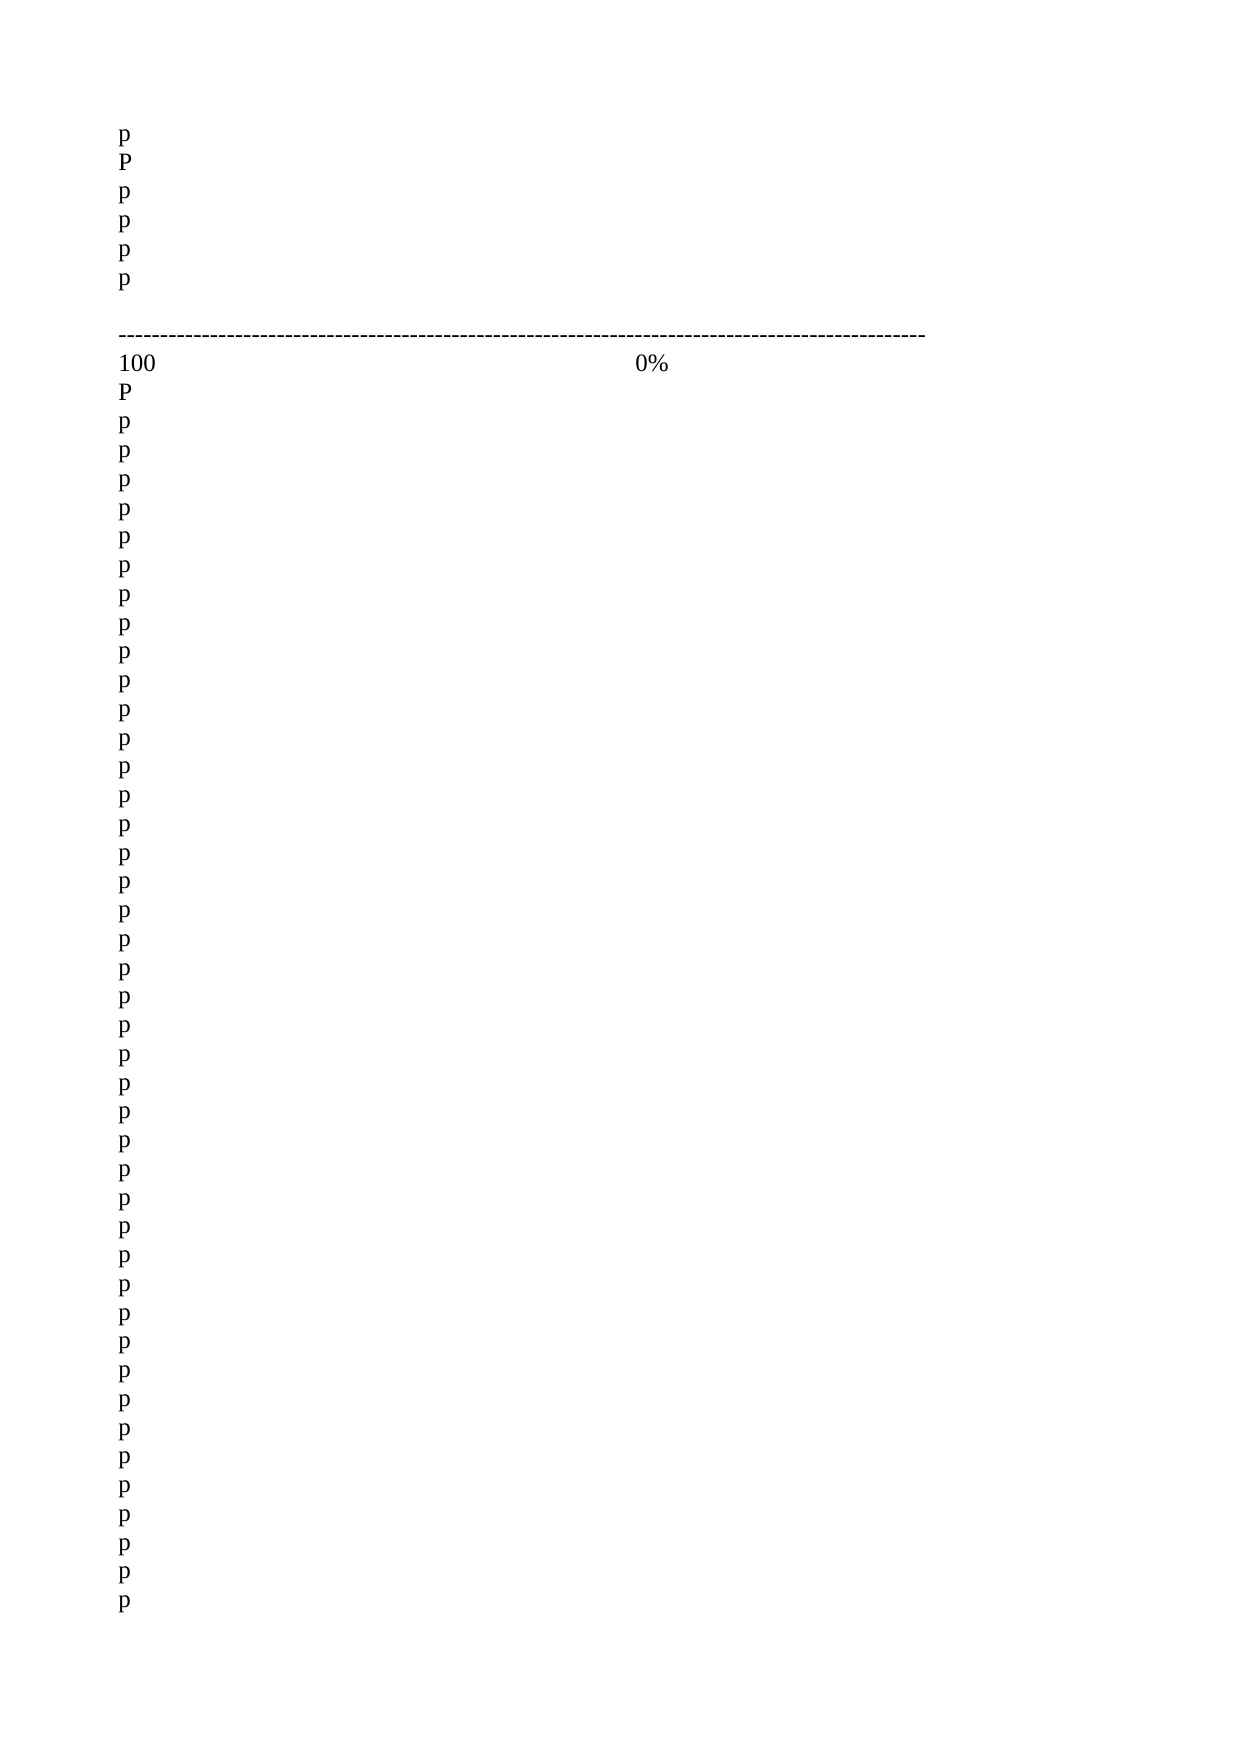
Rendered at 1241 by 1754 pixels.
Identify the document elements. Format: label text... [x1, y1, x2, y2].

text p [118, 204, 1122, 233]
text p [118, 492, 1122, 521]
text p [118, 1239, 1122, 1268]
text p [118, 1584, 1122, 1613]
text p [118, 262, 1122, 291]
text p [118, 751, 1122, 779]
text P [118, 377, 1122, 406]
text p [118, 693, 1122, 722]
text p [118, 233, 1122, 262]
text p [118, 1326, 1122, 1354]
text p [118, 894, 1122, 923]
text p [118, 1354, 1122, 1383]
text p [118, 1556, 1122, 1584]
text p [118, 1441, 1122, 1469]
text ------------------------------------------------------------------------------------------------- [118, 319, 1122, 348]
text p [118, 578, 1122, 607]
text p [118, 1268, 1122, 1297]
text p [118, 1096, 1122, 1124]
text P [118, 147, 1122, 176]
text p [118, 664, 1122, 693]
text p [118, 1383, 1122, 1412]
text p [118, 1124, 1122, 1153]
text p [118, 1498, 1122, 1527]
text p [118, 1469, 1122, 1498]
text p [118, 1527, 1122, 1556]
text p [118, 923, 1122, 952]
text p [118, 1009, 1122, 1038]
text p [118, 866, 1122, 894]
text p [118, 636, 1122, 664]
text p [118, 837, 1122, 866]
text p [118, 1211, 1122, 1239]
text p [118, 808, 1122, 837]
text p [118, 463, 1122, 492]
text p [118, 722, 1122, 751]
text p [118, 1412, 1122, 1441]
text p [118, 779, 1122, 808]
text p [118, 1038, 1122, 1067]
text p [118, 434, 1122, 463]
text p [118, 1153, 1122, 1182]
text p [118, 118, 1122, 147]
text p [118, 607, 1122, 636]
text p [118, 1067, 1122, 1096]
text 100 0% [118, 348, 1122, 377]
text p [118, 952, 1122, 981]
text p [118, 981, 1122, 1009]
text p [118, 549, 1122, 578]
text p [118, 521, 1122, 549]
text p [118, 176, 1122, 204]
text p [118, 1297, 1122, 1326]
text p [118, 1182, 1122, 1211]
text p [118, 406, 1122, 434]
